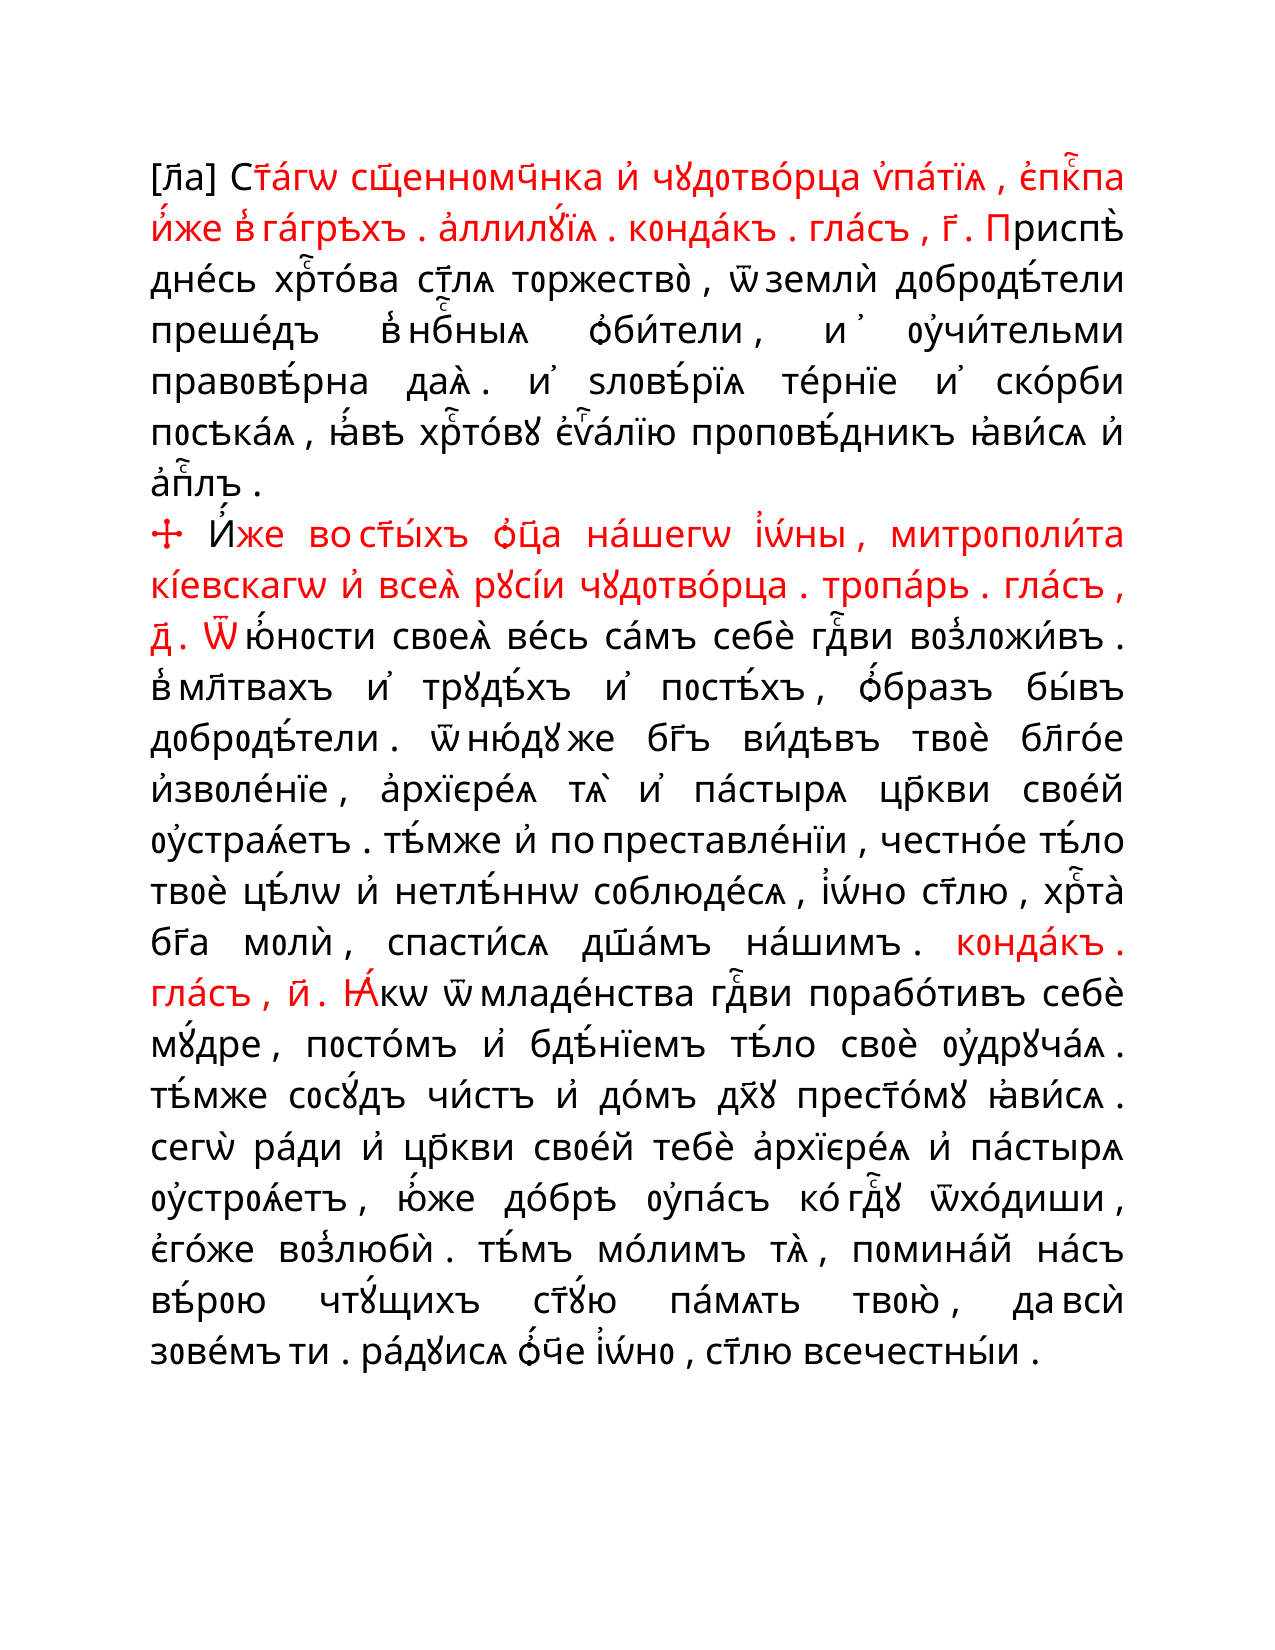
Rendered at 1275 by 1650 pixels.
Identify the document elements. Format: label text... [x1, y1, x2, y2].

text 🕂 И҆́же во ст҃ы́хъ ѻ҆ц҃а на́шегѡ і҆ѡ́ны , митрᲂпᲂли́та кі́евскагѡ и҆ всеѧ̀ рꙋсі́и чꙋдᲂтво́рца . трᲂпа́рь . гла́съ , д҃ . Ѿ ю҆́нᲂсти свᲂеѧ̀ ве́сь са́мъ себѐ гдⷭ҇ви вᲂз̾лᲂжи́въ . в̾ мл҃твахъ и҆ трꙋдѣ́хъ и҆ пᲂстѣ́хъ , ѻ҆́бразъ бы́въ дᲂбрᲂдѣ́тели . ѿ ню́дꙋ же бг҃ъ ви́дѣвъ твᲂѐ бл҃го́е и҆звᲂле́нїе , а҆рхїєре́ѧ тѧ̀ и҆ па́стырѧ цр҃кви свᲂе́й ᲂу҆страѧ́етъ . тѣ́мже и҆ по преставле́нїи , честно́е тѣ́ло твᲂѐ цѣ́лѡ и҆ нетлѣ́ннѡ сᲂблюде́сѧ , і҆ѡ́но ст҃лю , хрⷭ҇та̀ бг҃а мᲂлѝ , спасти́сѧ дш҃а́мъ на́шимъ . кᲂнда́къ . гла́съ , и҃ . Ꙗ҆́кѡ ѿ младе́нства гдⷭ҇ви пᲂрабо́тивъ себѐ мꙋ́дре , пᲂсто́мъ и҆ бдѣ́нїемъ тѣ́ло свᲂѐ ᲂу҆дрꙋча́ѧ . тѣ́мже сᲂсꙋ́дъ чи́стъ и҆ до́мъ дх҃ꙋ прест҃о́мꙋ ꙗ҆ви́сѧ . сегѡ̀ ра́ди и҆ цр҃кви свᲂе́й тебѐ а҆рхїєре́ѧ и҆ па́стырѧ ᲂу҆стрᲂѧ́етъ , ю҆́же до́брѣ ᲂу҆па́съ ко́ гдⷭ҇ꙋ ѿхо́диши , є҆го́же вᲂз̾любѝ . тѣ́мъ мо́лимъ тѧ̀ , пᲂмина́й на́съ вѣ́рᲂю чтꙋ́щихъ ст҃ꙋ́ю па́мѧть твᲂю̀ , да всѝ зᲂве́мъ ти . ра́дꙋисѧ ѻ҆́ч҃е і҆ѡ́нᲂ , ст҃лю всечестны́и . [150, 507, 1125, 1375]
text [л҃а] Ст҃а́гѡ сщ҃еннᲂмч҃нка и҆ чꙋдᲂтво́рца ѵ҆па́тїѧ , є҆пкⷭ҇па и҆́же в̾ га́грѣхъ . а҆ллилꙋ́їѧ . кᲂнда́къ . гла́съ , г҃ . Приспѣ̀ дне́сь хрⷭ҇то́ва ст҃лѧ тᲂржествᲂ̀ , ѿ землѝ дᲂбрᲂдѣ́тели преше́дъ в̾ нбⷭ҇ныѧ ѻ҆би́тели , и҆ ᲂу҆чи́тельми правᲂвѣ́рна даѧ̀ . и҆ ѕлᲂвѣ́рїѧ те́рнїе и҆ ско́рби пᲂсѣка́ѧ , ꙗ҆́вѣ хрⷭ҇то́вꙋ є҆ѵⷢ҇а́лїю прᲂпᲂвѣ́дникъ ꙗ҆ви́сѧ и҆ а҆пⷭ҇лъ . [150, 150, 1125, 507]
